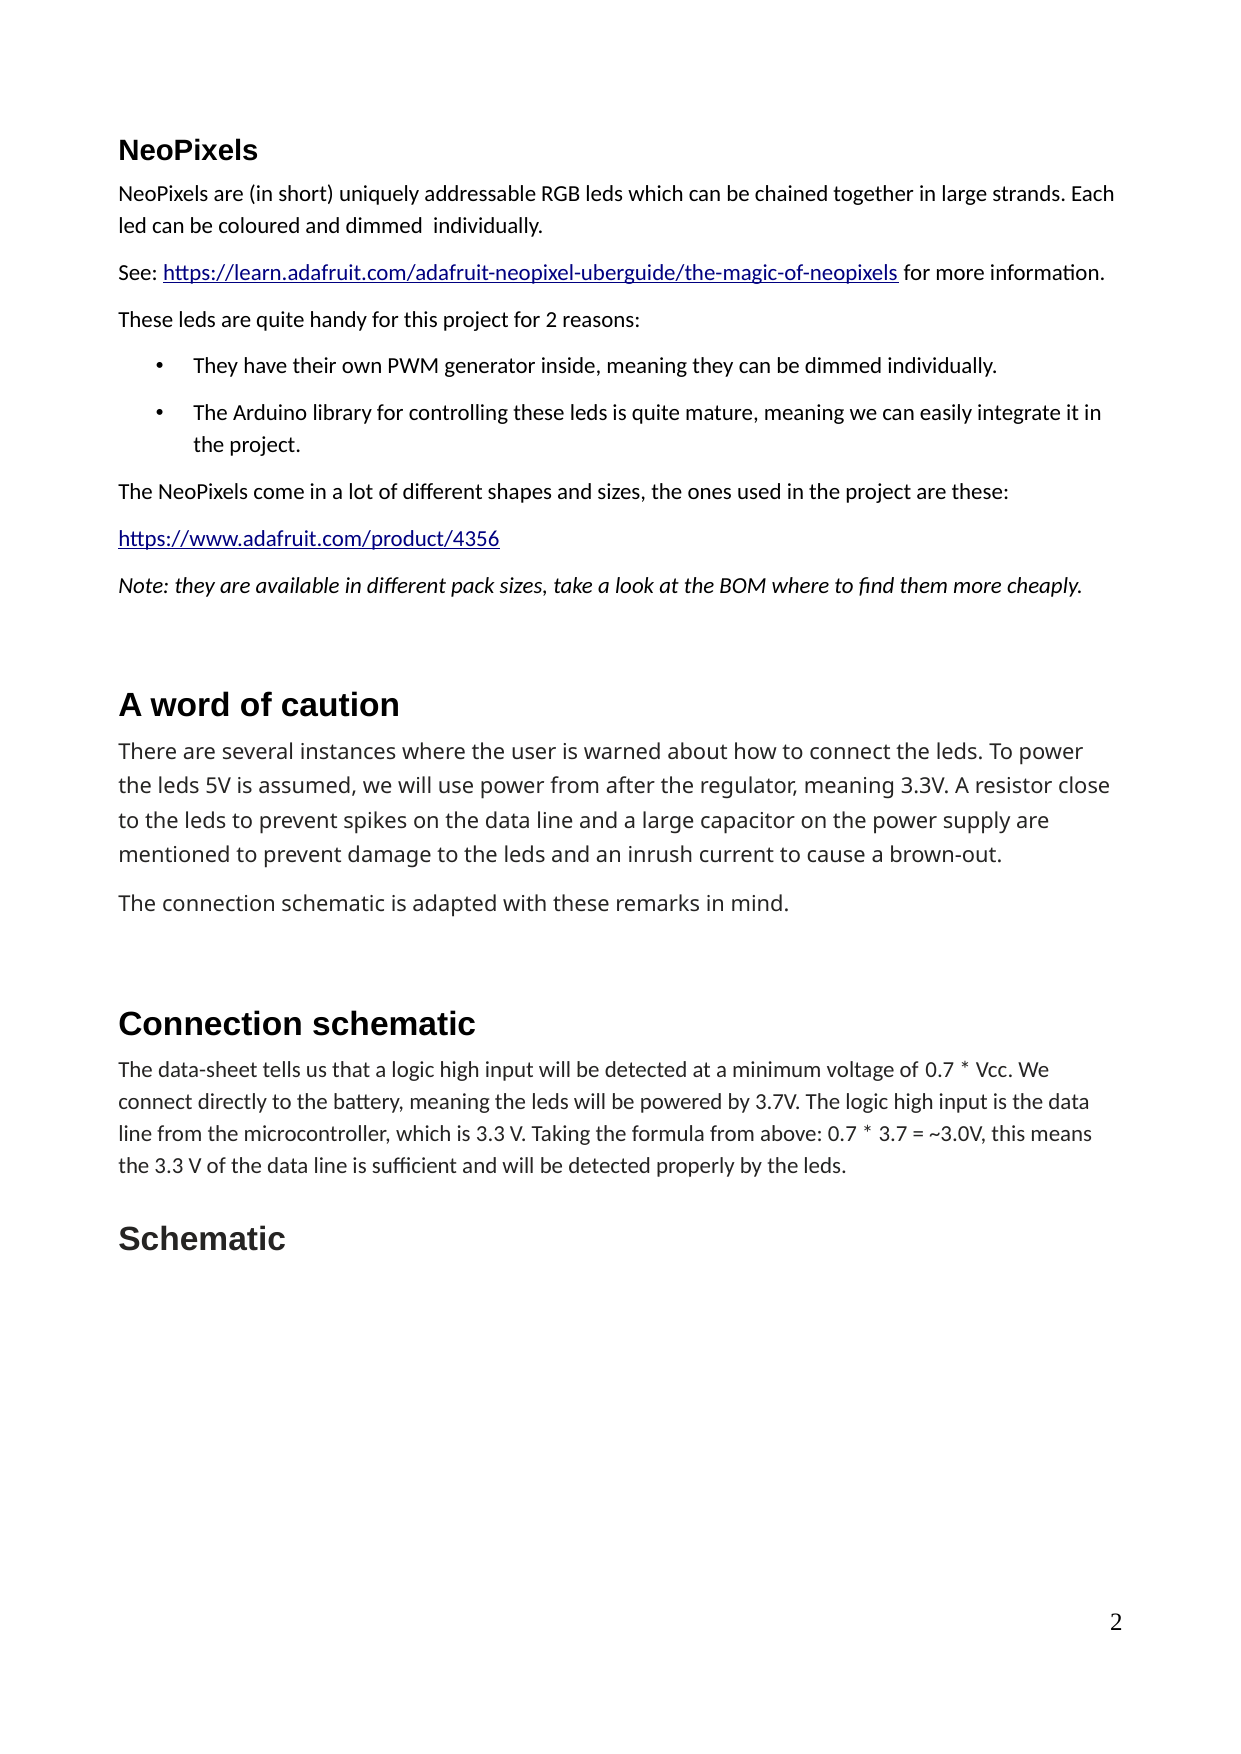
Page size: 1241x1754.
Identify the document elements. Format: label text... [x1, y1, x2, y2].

list They have their own PWM generator inside, meaning they can be dimmed individually. [156, 351, 1122, 379]
text There are several instances where the user is warned about how to connect the leds. To power the leds 5V is assumed, we will use power from after the regulator, meaning 3.3V. A resistor close to the leds to prevent spikes on the data line and a large capacitor on the power supply are mentioned to prevent damage to the leds and an inrush current to cause a brown-out. [118, 736, 1122, 868]
text See: https://learn.adafruit.com/adafruit-neopixel-uberguide/the-magic-of-neopixels for more information. [118, 258, 1122, 286]
subtitle NeoPixels [118, 133, 1122, 166]
list The Arduino library for controlling these leds is quite mature, meaning we can easily integrate it in the project. [156, 398, 1122, 458]
text Note: they are available in different pack sizes, take a look at the BOM where to find them more cheaply. [118, 571, 1122, 599]
subtitle Schematic [118, 1219, 1122, 1258]
text The data-sheet tells us that a logic high input will be detected at a minimum voltage of 0.7 * Vcc. We connect directly to the battery, meaning the leds will be powered by 3.7V. The logic high input is the data line from the microcontroller, which is 3.3 V. Taking the formula from above: 0.7 * 3.7 = ~3.0V, this means the 3.3 V of the data line is sufficient and will be detected properly by the leds. [118, 1055, 1122, 1179]
text NeoPixels are (in short) uniquely addressable RGB leds which can be chained together in large strands. Each led can be coloured and dimmed individually. [118, 179, 1122, 239]
text The connection schematic is adapted with these remarks in mind. [118, 887, 1122, 917]
text These leds are quite handy for this project for 2 reasons: [118, 305, 1122, 333]
text The NeoPixels come in a lot of different shapes and sizes, the ones used in the project are these: [118, 477, 1122, 505]
subtitle A word of caution [118, 685, 1122, 724]
text https://www.adafruit.com/product/4356 [118, 524, 1122, 552]
subtitle Connection schematic [118, 1004, 1122, 1042]
